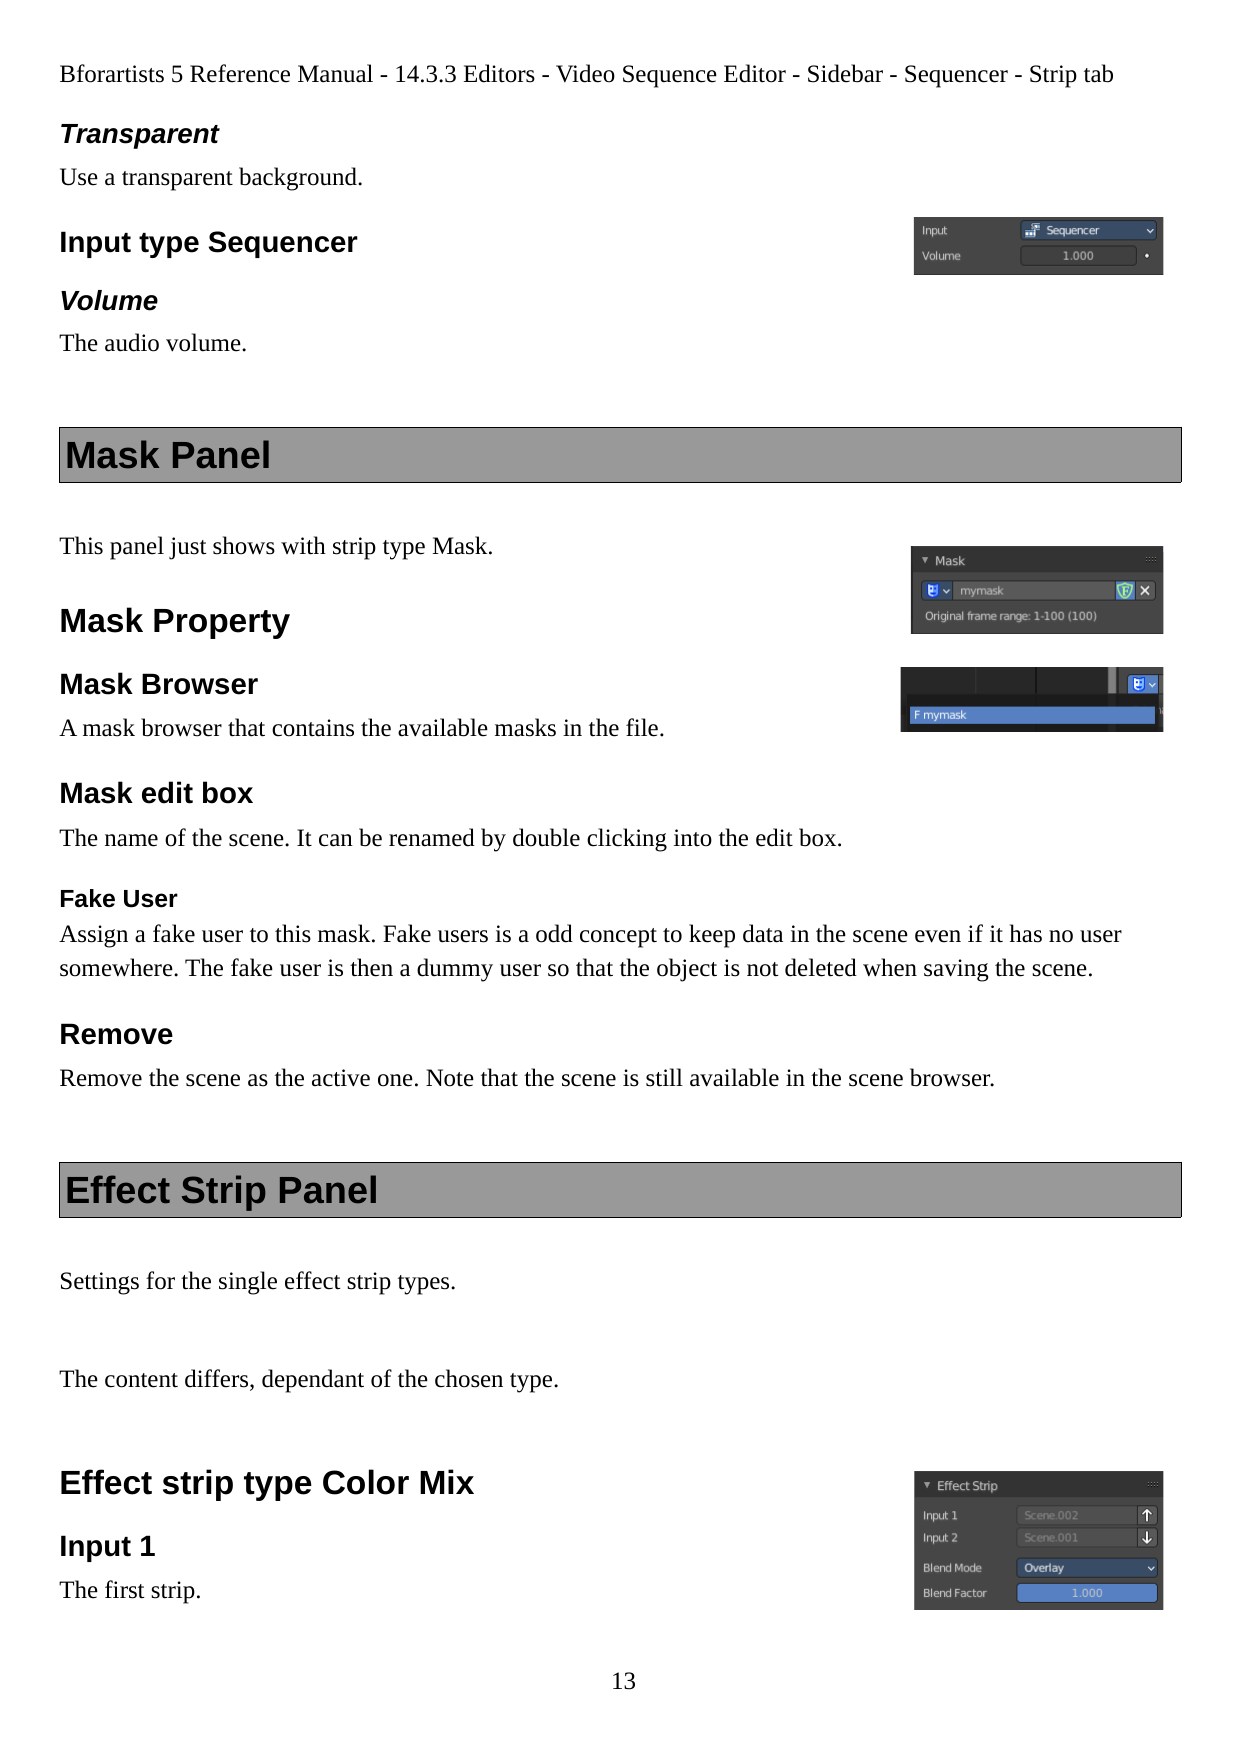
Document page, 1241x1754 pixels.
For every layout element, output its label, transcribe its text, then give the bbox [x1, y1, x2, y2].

text Assign a fake user to this mask. Fake users is a odd concept to keep data in the scene even if it has no user somewhere. The fake user is then a dummy user so that the object is not deleted when saving the scene. [59, 919, 1181, 982]
subtitle Volume [59, 284, 1181, 316]
text The first strip. [59, 1575, 914, 1603]
text This panel just shows with strip type Mask. [59, 531, 1181, 560]
subtitle Transparent [59, 117, 1181, 149]
table_header Mask Panel [60, 428, 1181, 482]
text Use a transparent background. [59, 162, 1181, 190]
subtitle Mask edit box [59, 776, 1181, 810]
subtitle [1164, 225, 1181, 259]
table_header Effect Strip Panel [60, 1163, 1181, 1217]
subtitle Mask Browser [59, 667, 900, 700]
subtitle Effect strip type Color Mix [59, 1463, 1181, 1501]
text Remove the scene as the active one. Note that the scene is still available in the scene browser. [59, 1063, 1181, 1092]
subtitle [1164, 667, 1181, 700]
subtitle Input type Sequencer [59, 225, 913, 259]
subtitle Remove [59, 1017, 1181, 1051]
picture [913, 217, 1164, 275]
subtitle Fake User [59, 884, 1181, 913]
text Settings for the single effect strip types. [59, 1266, 1181, 1295]
subtitle Input 1 [59, 1528, 914, 1562]
picture [910, 546, 1164, 634]
text The content differs, dependant of the chosen type. [59, 1364, 1181, 1393]
picture [914, 1471, 1164, 1610]
text The audio volume. [59, 328, 1181, 357]
text The name of the scene. It can be renamed by double clicking into the edit box. [59, 823, 1181, 851]
subtitle [1164, 1528, 1181, 1562]
text [1164, 1575, 1181, 1603]
subtitle Mask Property [59, 601, 1181, 639]
picture [900, 667, 1164, 732]
text A mask browser that contains the available masks in the file. [59, 713, 1181, 742]
